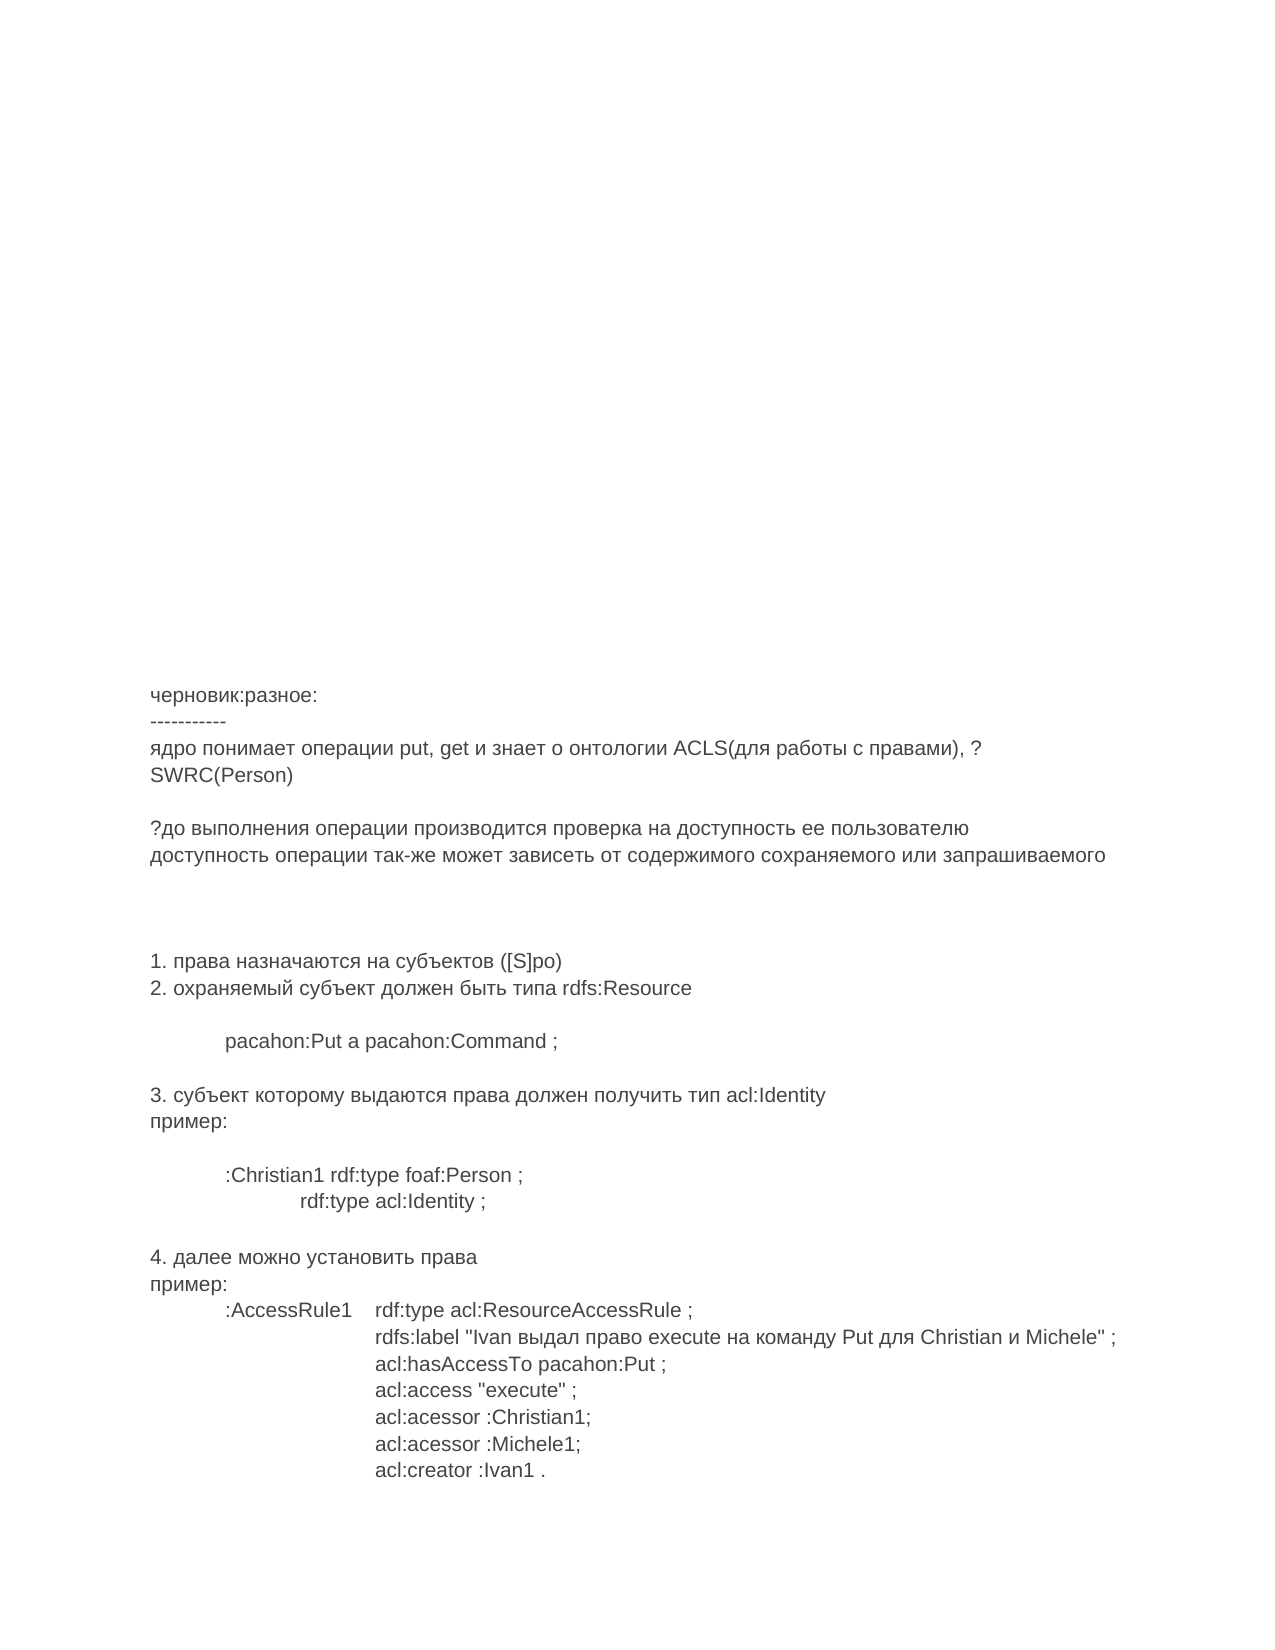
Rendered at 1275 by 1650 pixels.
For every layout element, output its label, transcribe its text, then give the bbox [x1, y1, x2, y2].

text 3. субъект которому выдаются права должен получить тип acl:Identity [150, 1083, 1125, 1107]
text :Christian1 rdf:type foaf:Person ; [150, 1163, 1125, 1187]
text :AccessRule1 rdf:type acl:ResourceAccessRule ; [150, 1299, 1125, 1322]
text ?до выполнения операции производится проверка на доступность ее пользователю [150, 817, 1125, 840]
text ----------- [150, 710, 1125, 733]
text rdf:type acl:Identity ; [150, 1190, 1125, 1213]
text acl:acessor :Michele1; [150, 1432, 1125, 1456]
text ядро понимает операции put, get и знает о онтологии ACLS(для работы с правами), ?SWRC(Person) [150, 737, 1125, 787]
text rdfs:label "Ivan выдал право execute на команду Put для Christian и Michele" ; [150, 1326, 1125, 1349]
text 1. права назначаются на субъектов ([S]po) [150, 950, 1125, 973]
text черновик:разное: [150, 683, 1125, 707]
text доступность операции так-же может зависеть от содержимого сохраняемого или запрашиваемого [150, 843, 1125, 867]
text acl:access "execute" ; [150, 1379, 1125, 1402]
text пример: [150, 1110, 1125, 1133]
text pacahon:Put a pacahon:Command ; [150, 1030, 1125, 1053]
text acl:acessor :Christian1; [150, 1406, 1125, 1429]
text 4. далее можно установить права [150, 1246, 1125, 1269]
text acl:hasAccessTo pacahon:Put ; [150, 1352, 1125, 1376]
text 2. охраняемый субъект должен быть типа rdfs:Resource [150, 977, 1125, 1000]
text acl:creator :Ivan1 . [150, 1459, 1125, 1482]
text пример: [150, 1272, 1125, 1296]
